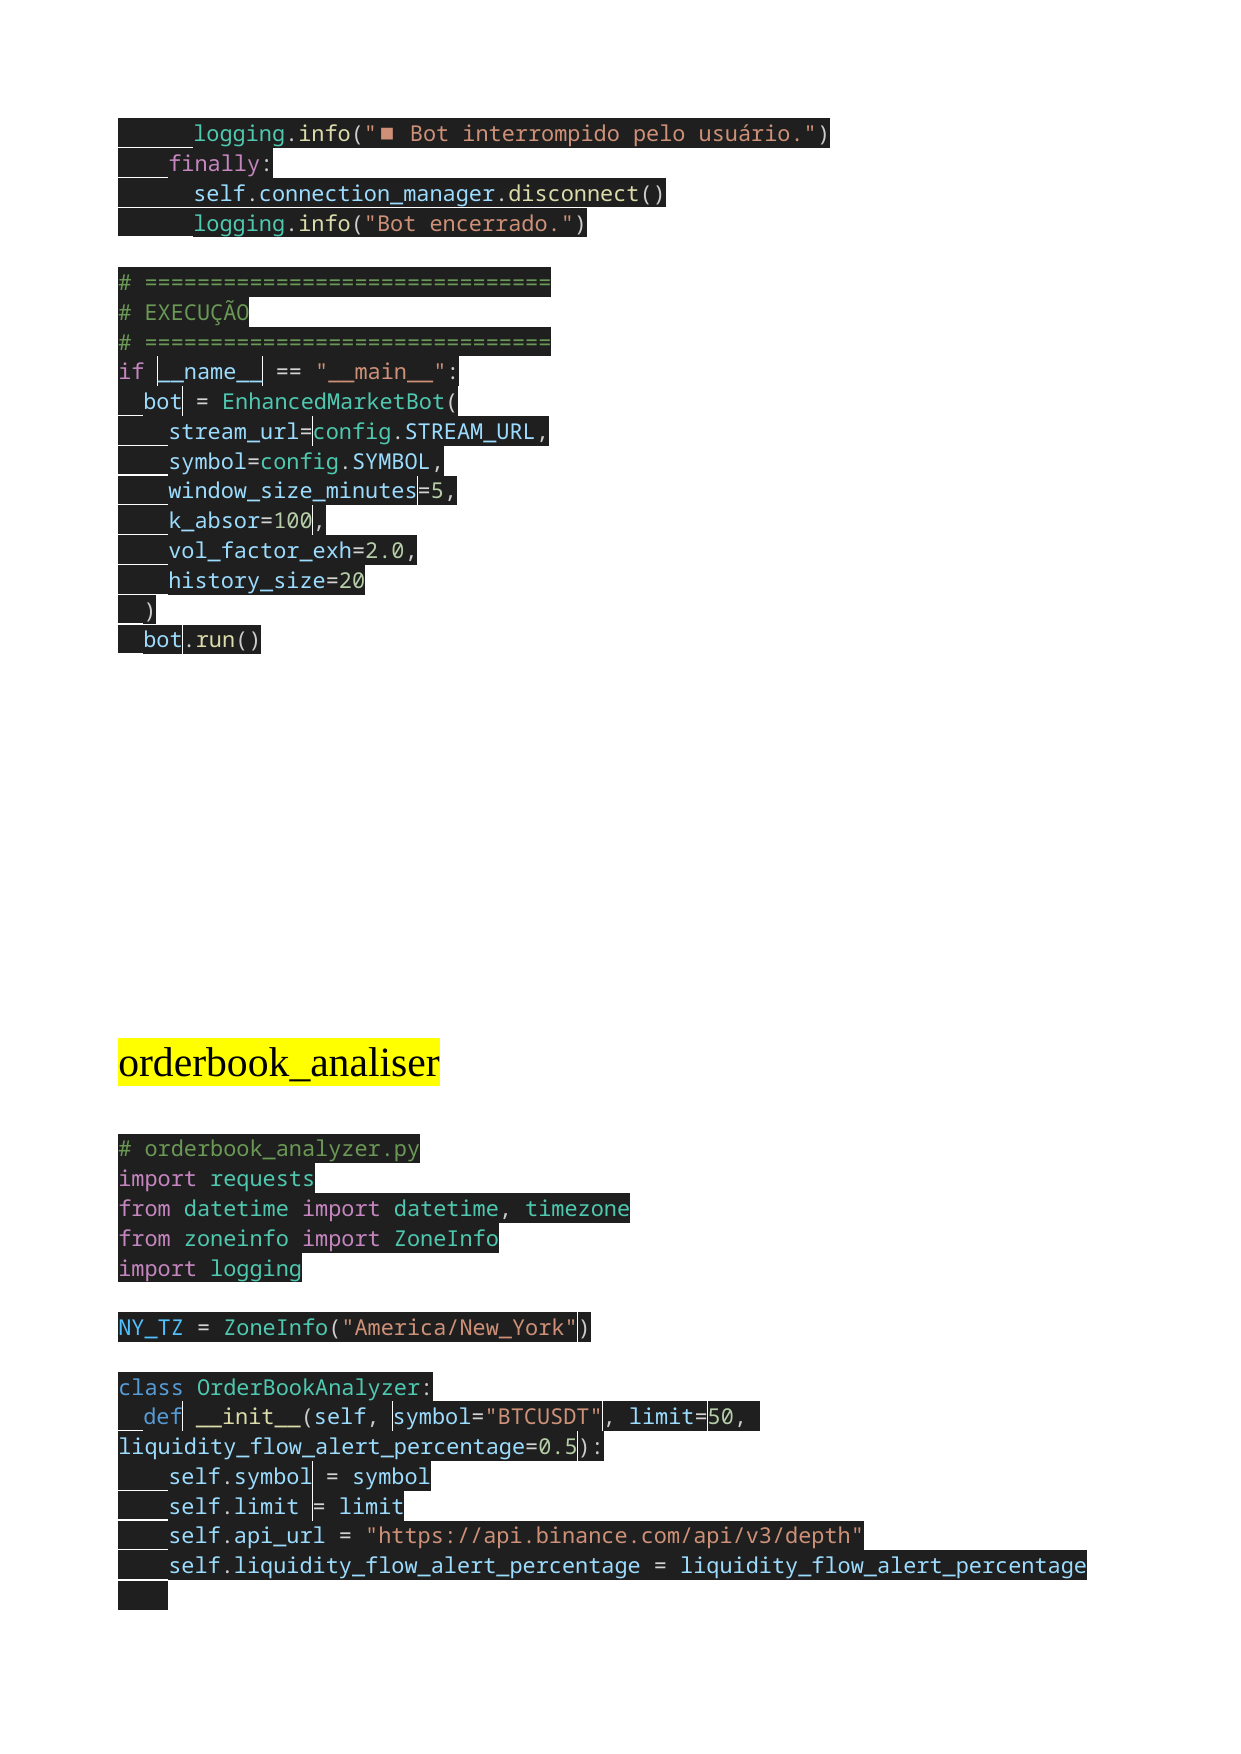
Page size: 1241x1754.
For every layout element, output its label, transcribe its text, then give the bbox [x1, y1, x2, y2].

text # =============================== [118, 267, 1122, 297]
text from zoneinfo import ZoneInfo [118, 1223, 1122, 1253]
text finally: [118, 148, 1122, 178]
text import logging [118, 1253, 1122, 1282]
text orderbook_analiser [118, 1038, 1122, 1086]
text bot = EnhancedMarketBot( [118, 386, 1122, 416]
text # EXECUÇÃO [118, 297, 1122, 327]
text if __name__ == "__main__": [118, 356, 1122, 386]
text # orderbook_analyzer.py [118, 1133, 1122, 1163]
text NY_TZ = ZoneInfo("America/New_York") [118, 1312, 1122, 1342]
text window_size_minutes=5, [118, 476, 1122, 505]
text self.limit = limit [118, 1491, 1122, 1521]
text logging.info("⏹️ Bot interrompido pelo usuário.") [118, 118, 1122, 148]
text ) [118, 595, 1122, 624]
text logging.info("Bot encerrado.") [118, 207, 1122, 237]
text # =============================== [118, 327, 1122, 356]
text self.symbol = symbol [118, 1461, 1122, 1491]
text self.liquidity_flow_alert_percentage = liquidity_flow_alert_percentage [118, 1550, 1122, 1580]
text def __init__(self, symbol="BTCUSDT", limit=50, liquidity_flow_alert_percentage=0.5): [118, 1401, 1122, 1461]
text self.api_url = "https://api.binance.com/api/v3/depth" [118, 1521, 1122, 1550]
text k_absor=100, [118, 505, 1122, 535]
text stream_url=config.STREAM_URL, [118, 416, 1122, 446]
text from datetime import datetime, timezone [118, 1193, 1122, 1223]
text import requests [118, 1163, 1122, 1193]
text symbol=config.SYMBOL, [118, 446, 1122, 476]
text bot.run() [118, 624, 1122, 654]
text class OrderBookAnalyzer: [118, 1372, 1122, 1401]
text history_size=20 [118, 565, 1122, 595]
text self.connection_manager.disconnect() [118, 178, 1122, 207]
text vol_factor_exh=2.0, [118, 535, 1122, 565]
